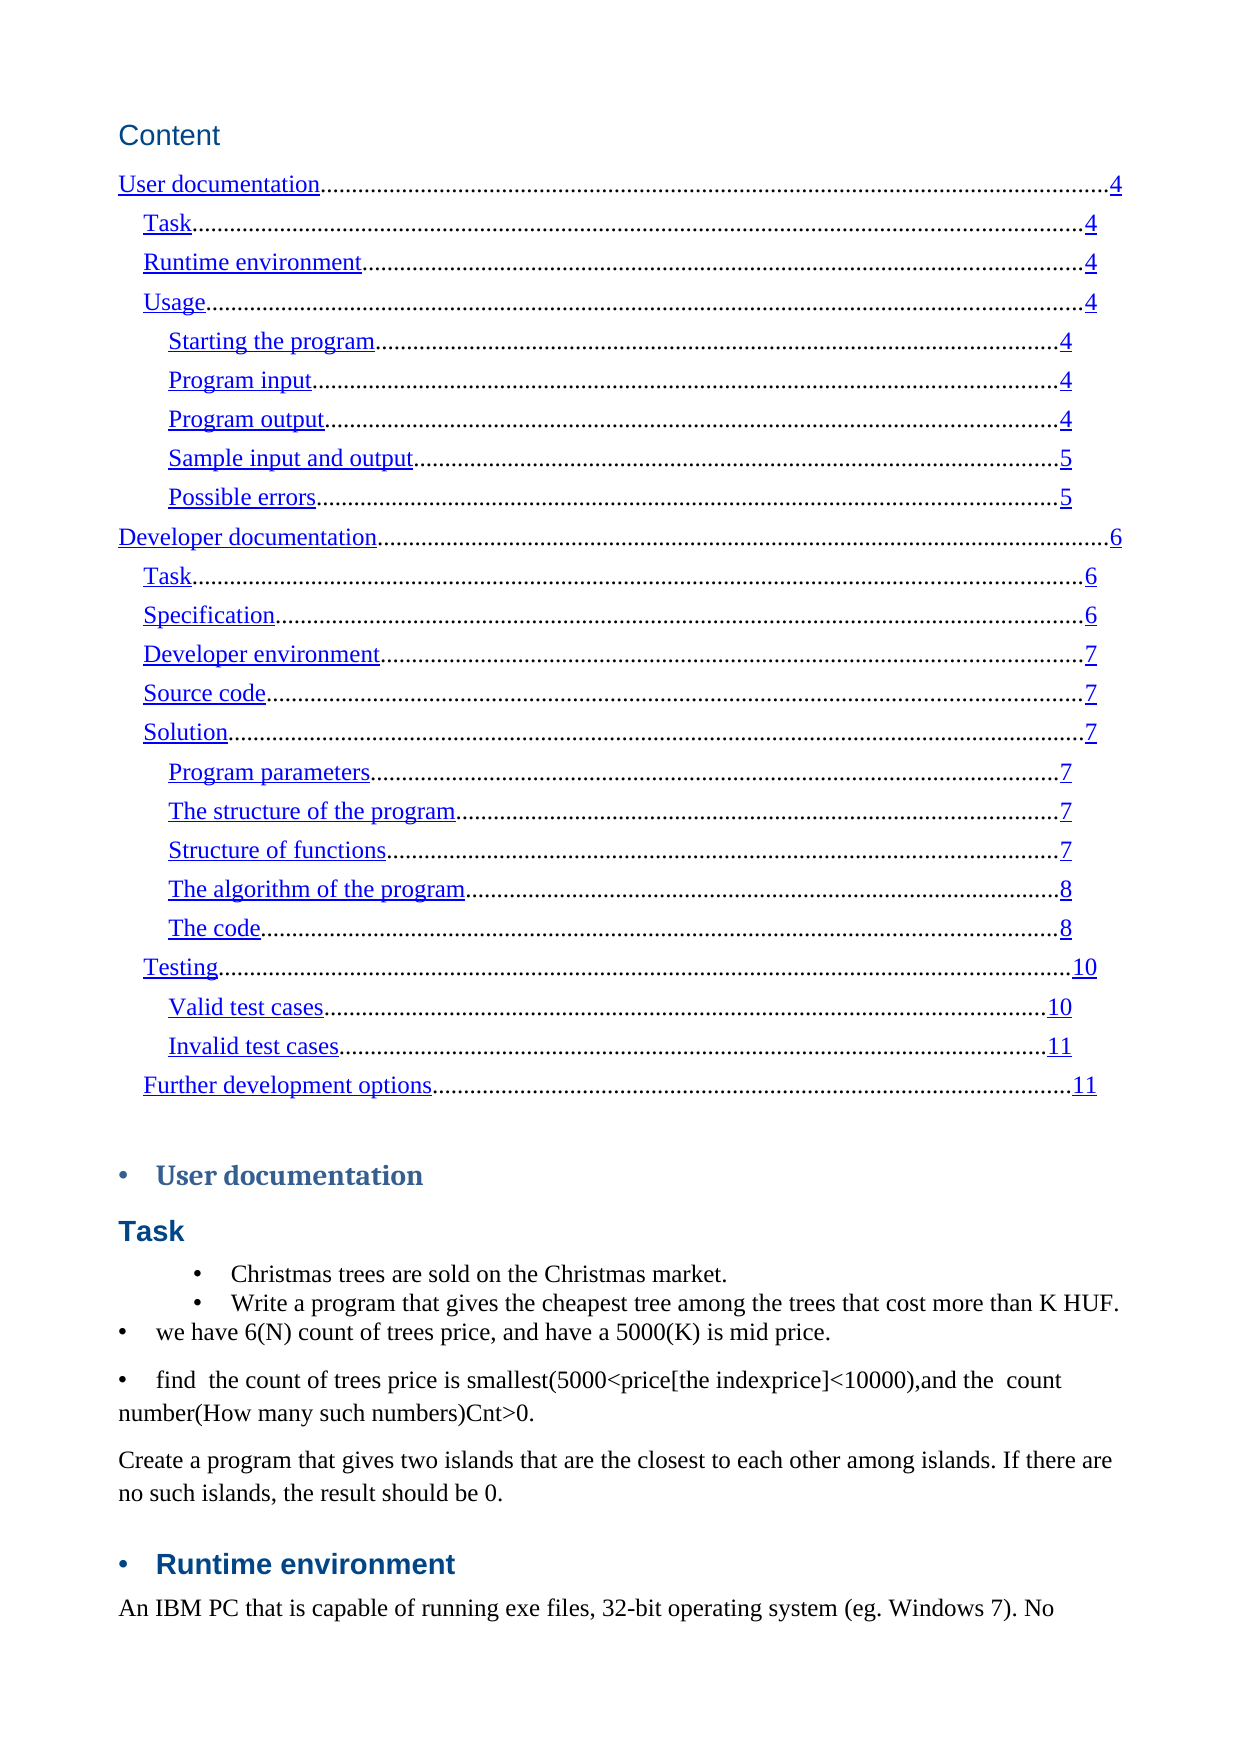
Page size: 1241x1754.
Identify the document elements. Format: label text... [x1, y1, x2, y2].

text Task 6 [143, 561, 1122, 589]
list we have 6(N) count of trees price, and have a 5000(K) is mid price. [81, 1317, 1122, 1346]
text Structure of functions 7 [168, 835, 1122, 864]
text Sample input and output 5 [168, 443, 1122, 472]
text Program parameters 7 [168, 757, 1122, 785]
text Content [118, 118, 1122, 152]
text Invalid test cases 11 [168, 1031, 1122, 1059]
text Task 4 [143, 208, 1122, 237]
text Developer documentation 6 [118, 522, 1122, 550]
text The structure of the program 7 [168, 796, 1122, 824]
text Usage 4 [143, 287, 1122, 315]
text Further development options 11 [143, 1070, 1122, 1099]
text Starting the program 4 [168, 326, 1122, 354]
text An IBM PC that is capable of running exe files, 32-bit operating system (eg. Windows 7). No [118, 1593, 1122, 1622]
text Source code 7 [143, 678, 1122, 707]
text Valid test cases 10 [168, 992, 1122, 1020]
text Specification 6 [143, 600, 1122, 629]
text The code 8 [168, 913, 1122, 942]
list Christmas trees are sold on the Christmas market. [156, 1259, 1122, 1288]
text User documentation 4 [118, 169, 1122, 198]
list User documentation [81, 1159, 1122, 1193]
list Runtime environment [81, 1547, 1122, 1581]
text Task [118, 1213, 1122, 1247]
text Testing 10 [143, 952, 1122, 981]
list find the count of trees price is smallest(5000<price[the indexprice]<10000),and the count number(How many such numbers)Cnt>0. [81, 1365, 1122, 1426]
text Create a program that gives two islands that are the closest to each other among islands. If there are no such islands, the result should be 0. [118, 1445, 1122, 1507]
text Runtime environment 4 [143, 247, 1122, 276]
list Write a program that gives the cheapest tree among the trees that cost more than K HUF. [156, 1288, 1122, 1317]
text Developer environment 7 [143, 639, 1122, 668]
text Solution 7 [143, 717, 1122, 746]
text The algorithm of the program 8 [168, 874, 1122, 903]
text Program output 4 [168, 404, 1122, 433]
text Program input 4 [168, 365, 1122, 394]
text Possible errors 5 [168, 482, 1122, 511]
